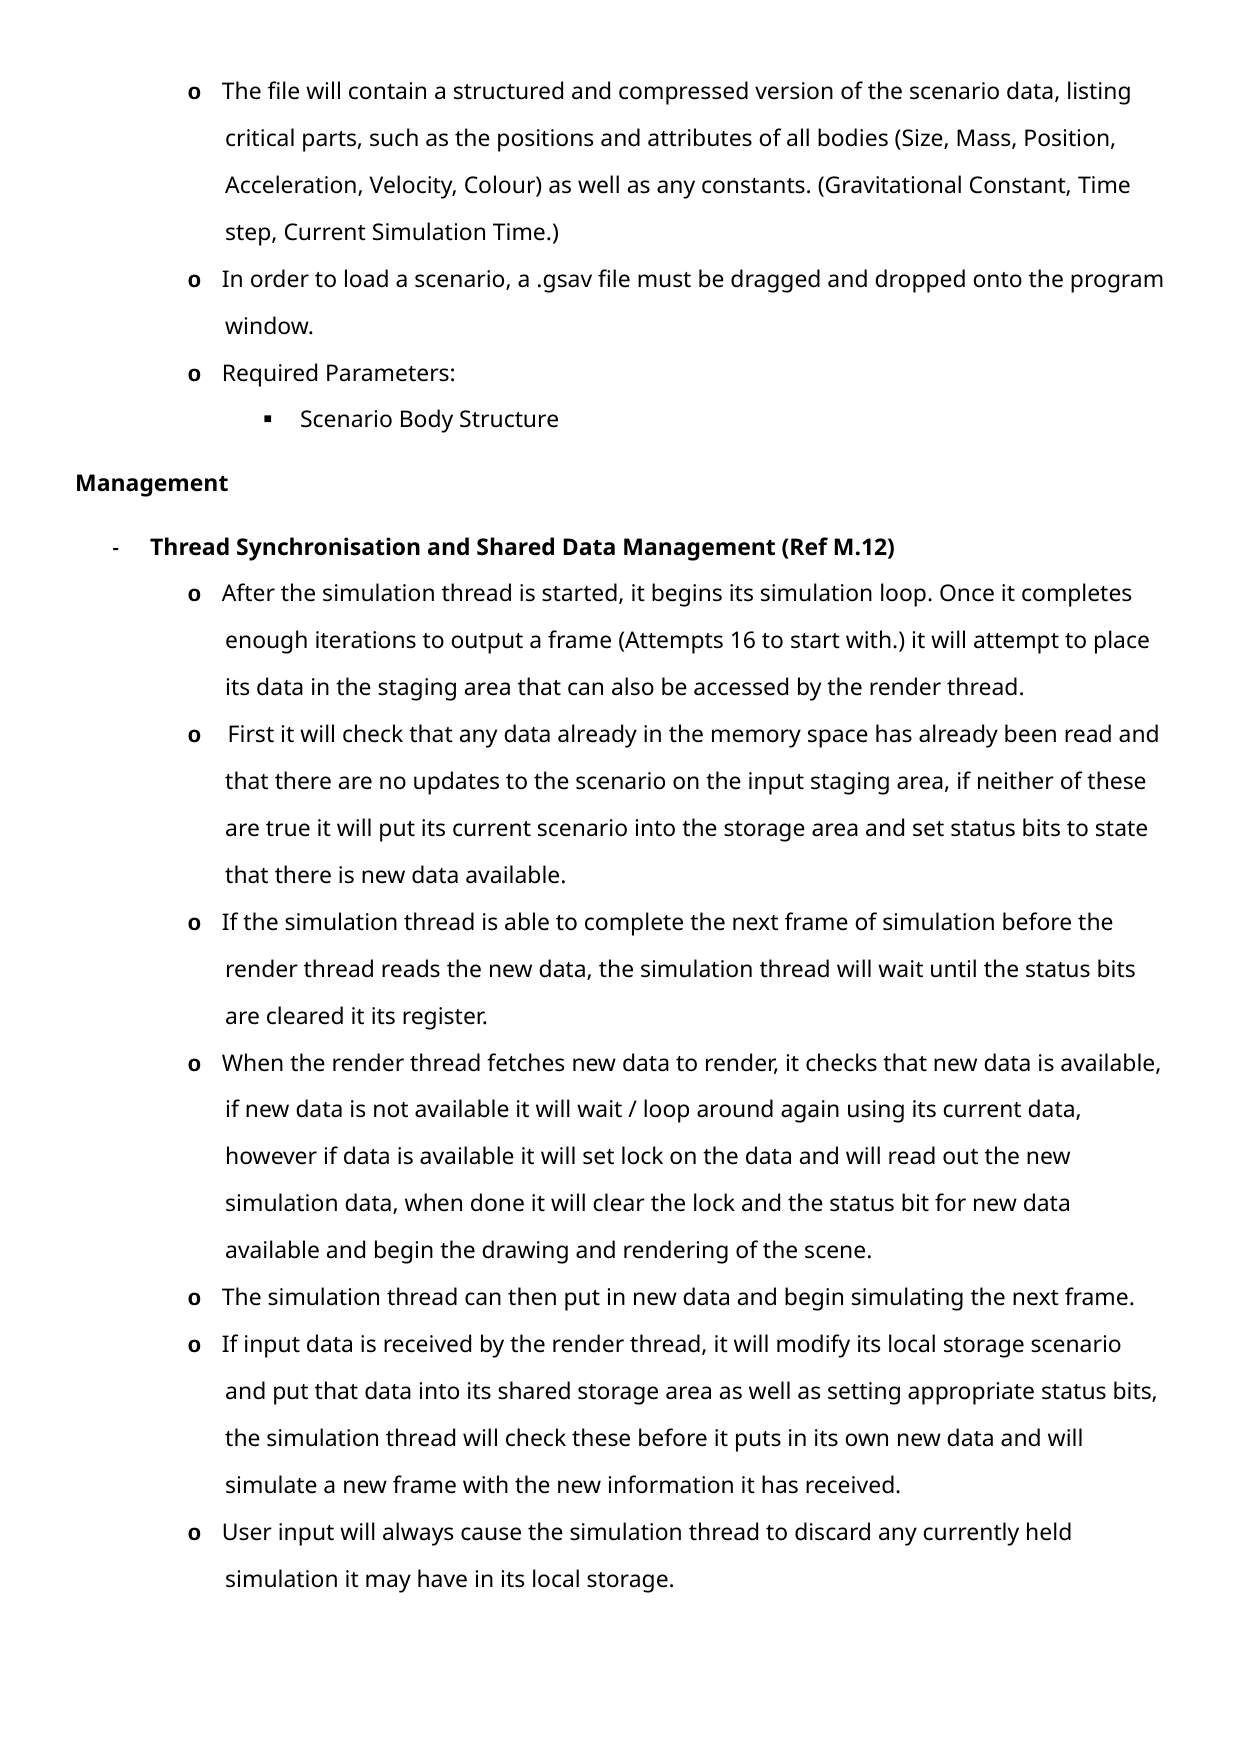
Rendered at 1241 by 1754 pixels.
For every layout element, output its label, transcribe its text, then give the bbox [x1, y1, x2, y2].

list First it will check that any data already in the memory space has already been read and that there are no updates to the scenario on the input staging area, if neither of these are true it will put its current scenario into the storage area and set status bits to state that there is new data available. [187, 718, 1165, 890]
list After the simulation thread is started, it begins its simulation loop. Once it completes enough iterations to output a frame (Attempts 16 to start with.) it will attempt to place its data in the staging area that can also be accessed by the render thread. [187, 577, 1165, 702]
list Required Parameters: [187, 356, 1165, 388]
list Scenario Body Structure [262, 403, 1165, 435]
list Thread Synchronisation and Shared Data Management (Ref M.12) [112, 531, 1165, 562]
list In order to load a scenario, a .gsav file must be dragged and dropped onto the program window. [187, 263, 1165, 341]
list User input will always cause the simulation thread to discard any currently held simulation it may have in its local storage. [187, 1516, 1165, 1594]
list If input data is received by the render thread, it will modify its local storage scenario and put that data into its shared storage area as well as setting appropriate status bits, the simulation thread will check these before it puts in its own new data and will simulate a new frame with the new information it has received. [187, 1328, 1165, 1500]
text Management [75, 467, 1165, 498]
list When the render thread fetches new data to render, it checks that new data is available, if new data is not available it will wait / loop around again using its current data, however if data is available it will set lock on the data and will read out the new simulation data, when done it will clear the lock and the status bit for new data available and begin the drawing and rendering of the scene. [187, 1046, 1165, 1265]
list If the simulation thread is able to complete the next frame of simulation before the render thread reads the new data, the simulation thread will wait until the status bits are cleared it its register. [187, 906, 1165, 1031]
list The file will contain a structured and compressed version of the scenario data, listing critical parts, such as the positions and attributes of all bodies (Size, Mass, Position, Acceleration, Velocity, Colour) as well as any constants. (Gravitational Constant, Time step, Current Simulation Time.) [187, 75, 1165, 247]
list The simulation thread can then put in new data and begin simulating the next frame. [187, 1281, 1165, 1312]
